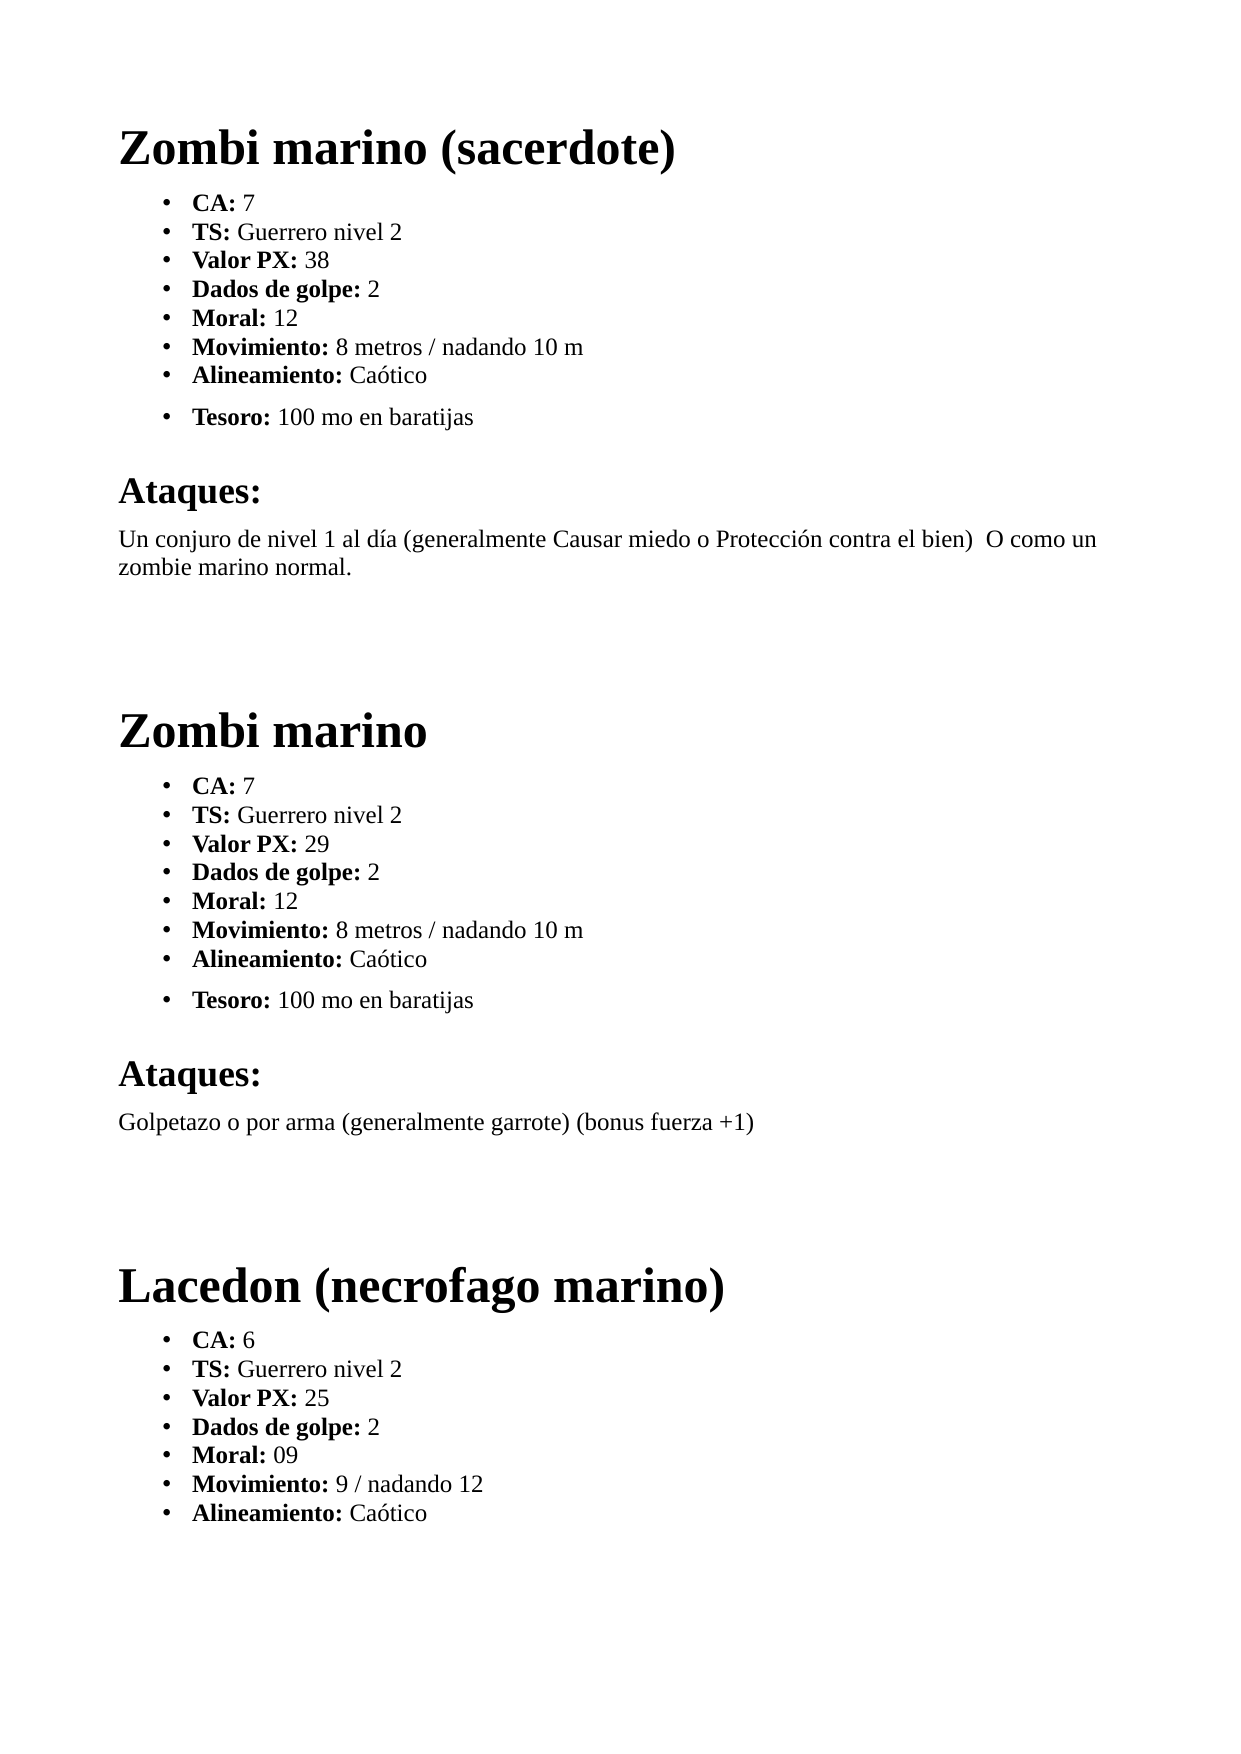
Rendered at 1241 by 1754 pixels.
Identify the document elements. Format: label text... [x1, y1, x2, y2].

list Valor PX: 29 [162, 829, 1122, 857]
list Dados de golpe: 2 [162, 274, 1122, 303]
list Movimiento: 8 metros / nadando 10 m [162, 332, 1122, 361]
text Un conjuro de nivel 1 al día (generalmente Causar miedo o Protección contra el bien) O como un zombie marino normal. [118, 524, 1122, 581]
subtitle Zombi marino [118, 701, 1122, 759]
text Golpetazo o por arma (generalmente garrote) (bonus fuerza +1) [118, 1107, 1122, 1136]
list Valor PX: 25 [162, 1383, 1122, 1412]
list CA: 7 [162, 188, 1122, 217]
list TS: Guerrero nivel 2 [162, 800, 1122, 829]
list Moral: 09 [162, 1441, 1122, 1469]
list Moral: 12 [162, 303, 1122, 332]
subtitle Ataques: [118, 1051, 1122, 1094]
list Movimiento: 9 / nadando 12 [162, 1469, 1122, 1498]
list Tesoro: 100 mo en baratijas [162, 985, 1122, 1014]
list Valor PX: 38 [162, 246, 1122, 274]
list CA: 6 [162, 1326, 1122, 1354]
subtitle Zombi marino (sacerdote) [118, 118, 1122, 176]
list CA: 7 [162, 771, 1122, 800]
list TS: Guerrero nivel 2 [162, 1354, 1122, 1383]
list Alineamiento: Caótico [162, 1498, 1122, 1527]
subtitle Lacedon (necrofago marino) [118, 1256, 1122, 1313]
list Dados de golpe: 2 [162, 1412, 1122, 1441]
list Dados de golpe: 2 [162, 857, 1122, 886]
subtitle Ataques: [118, 468, 1122, 511]
list Tesoro: 100 mo en baratijas [162, 402, 1122, 431]
list Movimiento: 8 metros / nadando 10 m [162, 915, 1122, 944]
list Moral: 12 [162, 886, 1122, 915]
list Alineamiento: Caótico [162, 944, 1122, 972]
list TS: Guerrero nivel 2 [162, 217, 1122, 246]
list Alineamiento: Caótico [162, 361, 1122, 389]
